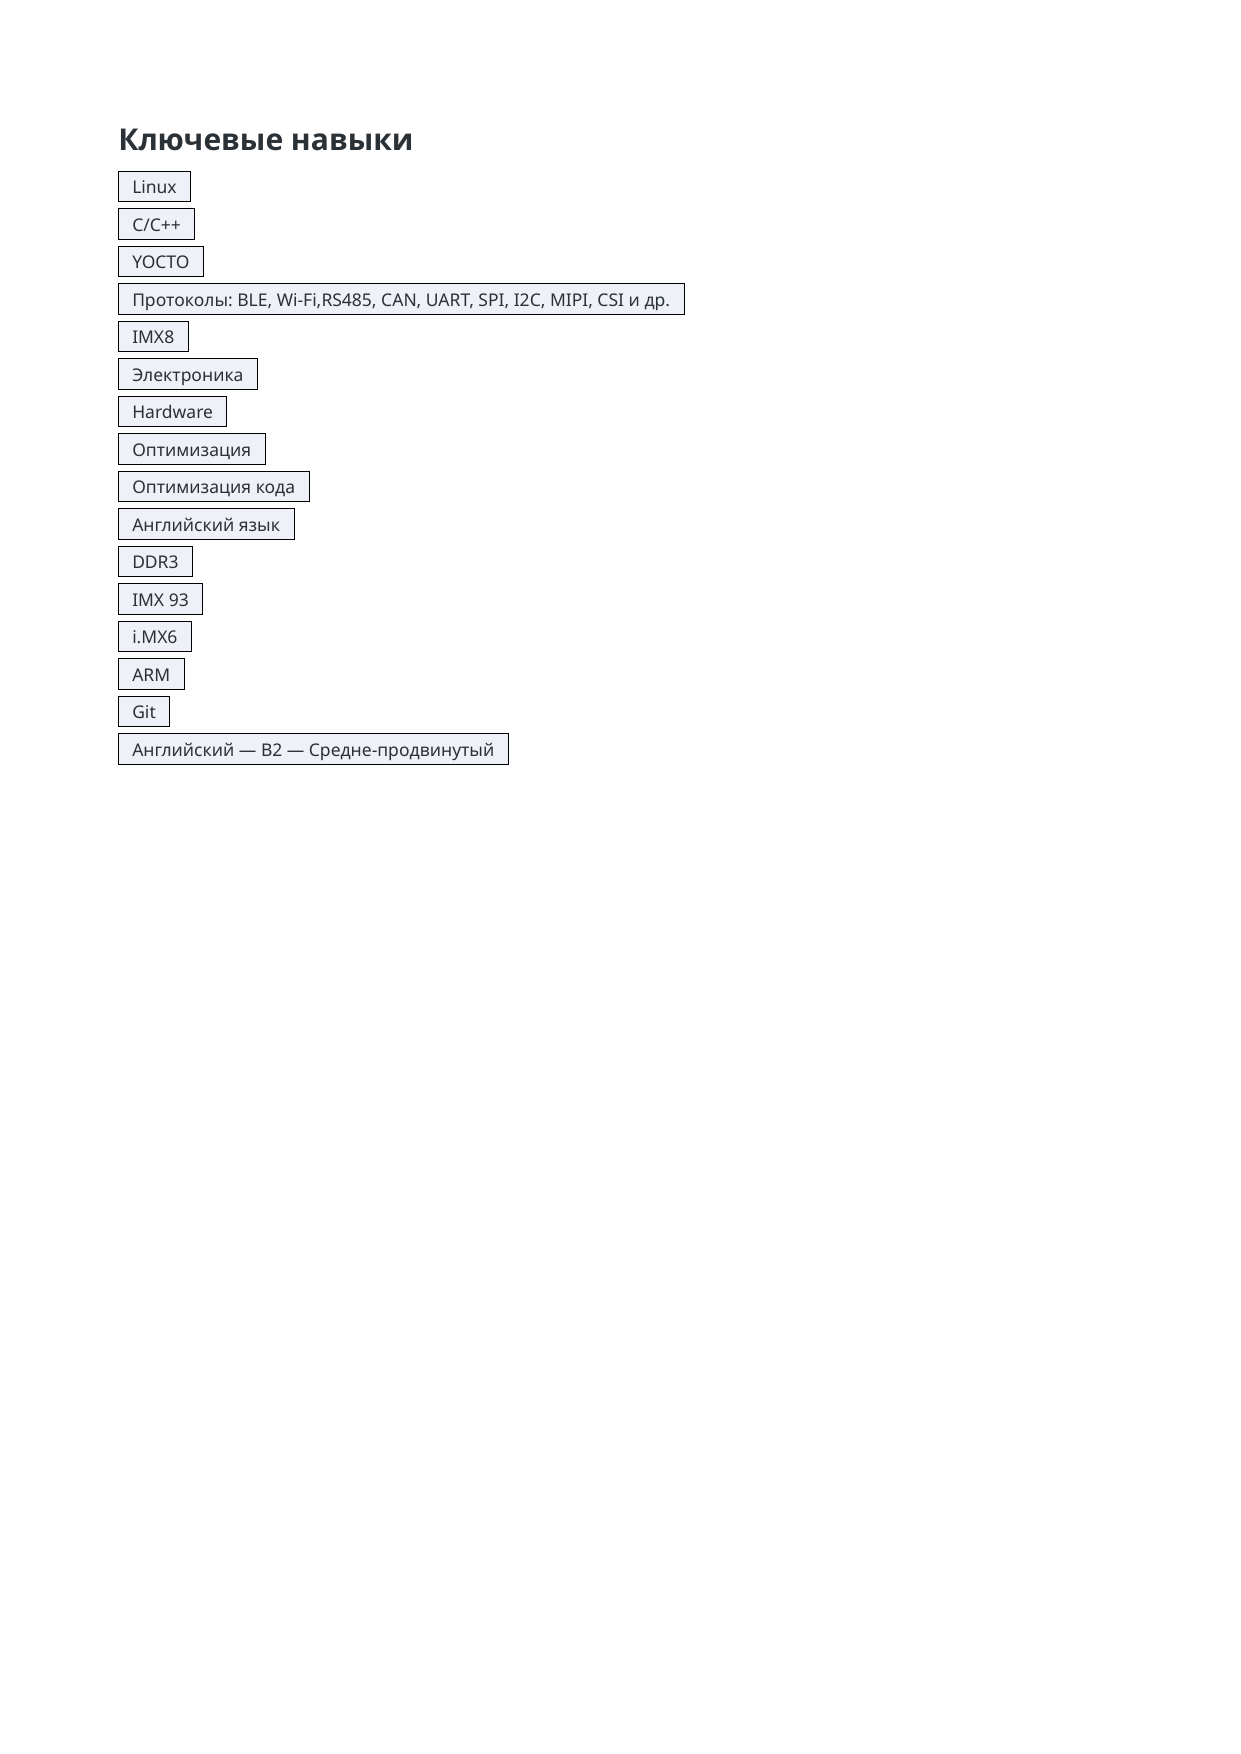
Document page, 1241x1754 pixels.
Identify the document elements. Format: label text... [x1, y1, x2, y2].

text ARM [118, 652, 1112, 690]
text Оптимизация [118, 427, 1112, 465]
subtitle Ключевые навыки [118, 118, 1122, 159]
text i.MX6 [118, 615, 1112, 652]
text Оптимизация кода [118, 465, 1112, 502]
text Английский — B2 — Средне-продвинутый [118, 727, 1112, 765]
text Английский язык [118, 502, 1112, 540]
text Протоколы: BLE, Wi-Fi,RS485, CAN, UART, SPI, I2C, MIPI, CSI и др. [118, 277, 1112, 315]
text IMX8 [118, 315, 1112, 352]
text YOCTO [118, 240, 1112, 277]
text C/C++ [118, 202, 1112, 240]
text Linux [118, 165, 1112, 202]
text Hardware [118, 390, 1112, 427]
text DDR3 [118, 540, 1112, 577]
text Git [118, 690, 1112, 727]
text IMX 93 [118, 577, 1112, 615]
text Электроника [118, 352, 1112, 390]
